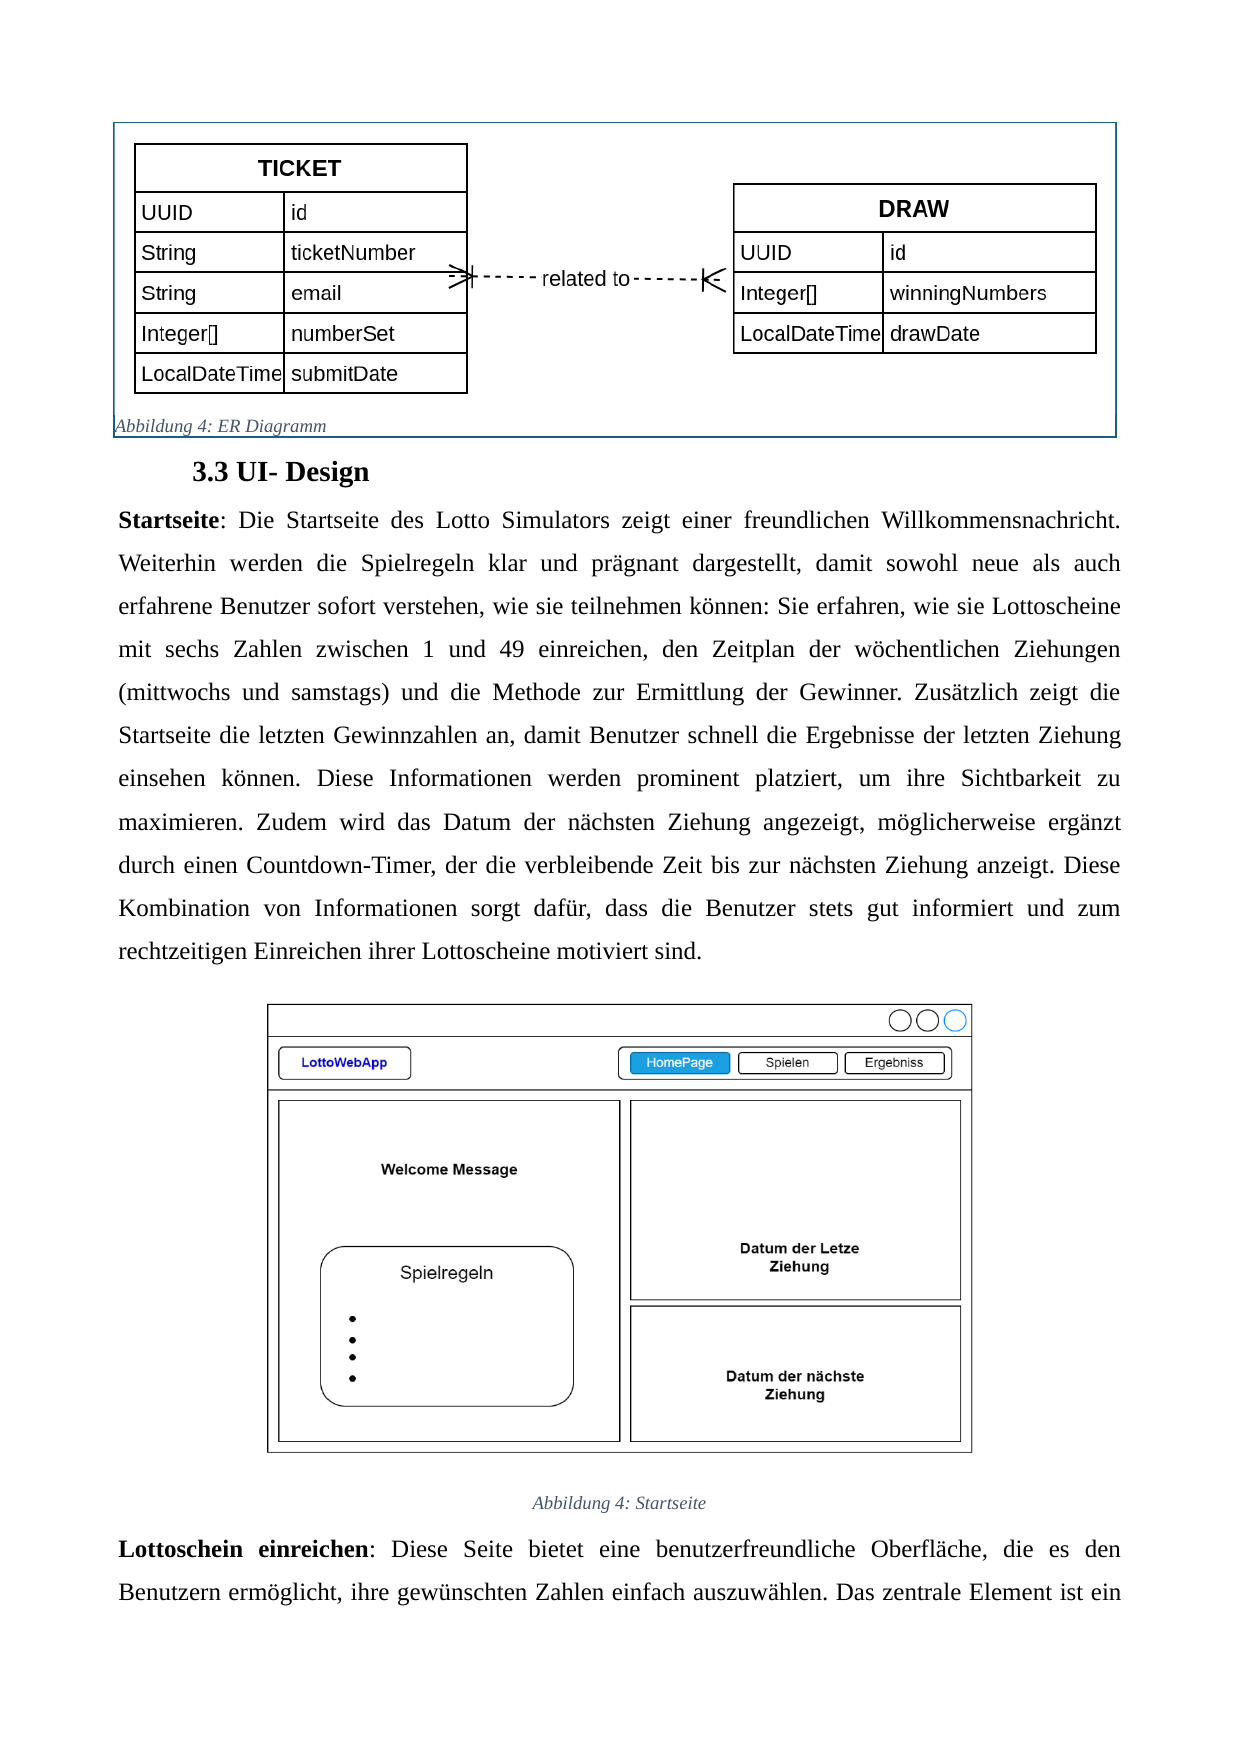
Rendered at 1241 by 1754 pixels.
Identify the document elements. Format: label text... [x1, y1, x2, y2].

text Abbildung 4: Startseite [118, 1492, 1122, 1513]
text Startseite: Die Startseite des Lotto Simulators zeigt einer freundlichen Willkommensnachricht. Weiterhin werden die Spielregeln klar und prägnant dargestellt, damit sowohl neue als auch erfahrene Benutzer sofort verstehen, wie sie teilnehmen können: Sie erfahren, wie sie Lottoscheine mit sechs Zahlen zwischen 1 und 49 einreichen, den Zeitplan der wöchentlichen Ziehungen (mittwochs und samstags) und die Methode zur Ermittlung der Gewinner. Zusätzlich zeigt die Startseite die letzten Gewinnzahlen an, damit Benutzer schnell die Ergebnisse der letzten Ziehung einsehen können. Diese Informationen werden prominent platziert, um ihre Sichtbarkeit zu maximieren. Zudem wird das Datum der nächsten Ziehung angezeigt, möglicherweise ergänzt durch einen Countdown-Timer, der die verbleibende Zeit bis zur nächsten Ziehung anzeigt. Diese Kombination von Informationen sorgt dafür, dass die Benutzer stets gut informiert und zum rechtzeitigen Einreichen ihrer Lottoscheine motiviert sind. [118, 505, 1122, 965]
subtitle 3.3 UI- Design [118, 176, 1122, 488]
text Lottoschein einreichen: Diese Seite bietet eine benutzerfreundliche Oberfläche, die es den Benutzern ermöglicht, ihre gewünschten Zahlen einfach auszuwählen. Das zentrale Element ist ein [118, 1534, 1122, 1606]
picture [256, 993, 984, 1463]
picture [114, 123, 1116, 415]
text Abbildung 4: ER Diagramm [115, 415, 1115, 436]
